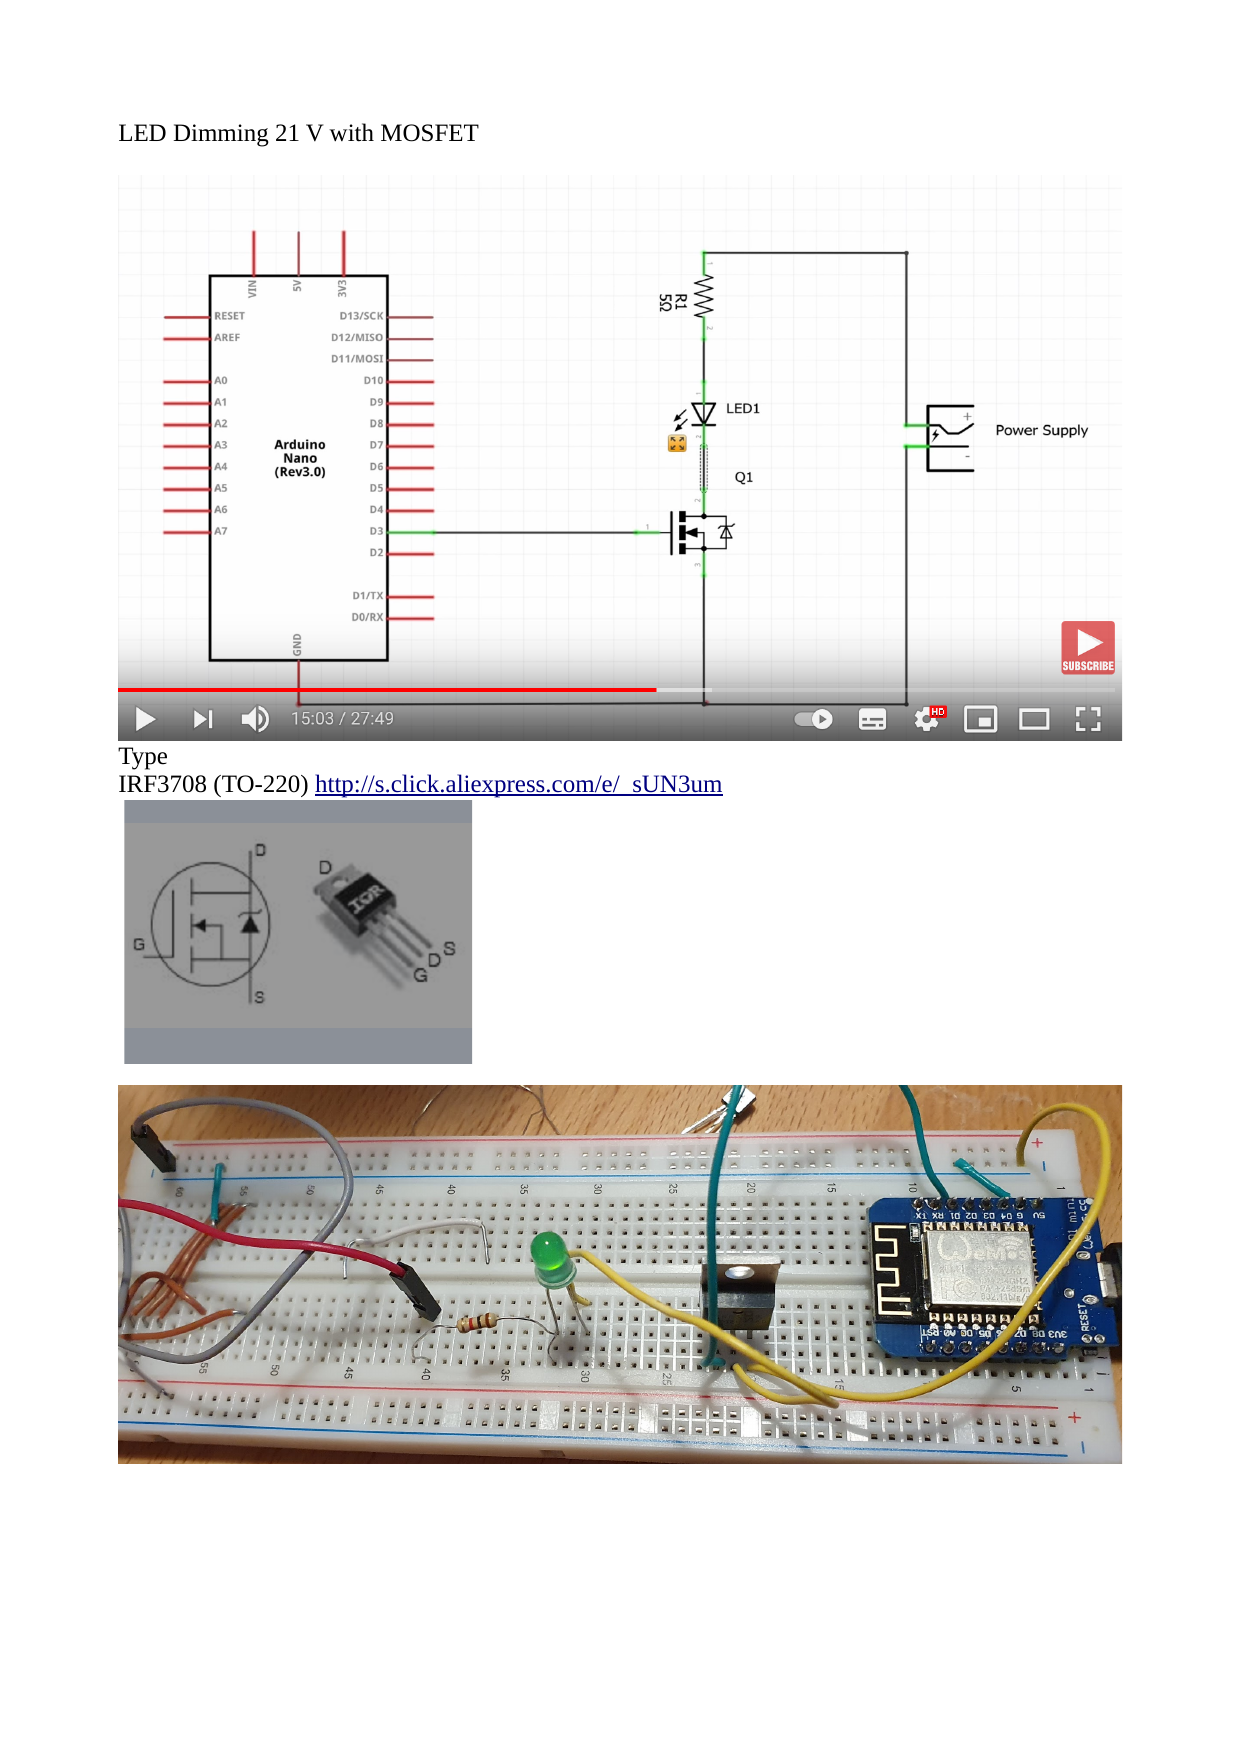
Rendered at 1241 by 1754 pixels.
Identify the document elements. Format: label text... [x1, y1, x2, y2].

text IRF3708 (TO-220) http://s.click.aliexpress.com/e/_sUN3um [118, 769, 1122, 798]
picture [118, 1085, 1123, 1464]
text LED Dimming 21 V with MOSFET [118, 118, 1122, 147]
picture [118, 175, 1123, 741]
picture [124, 800, 473, 1064]
text Type [118, 741, 1122, 769]
